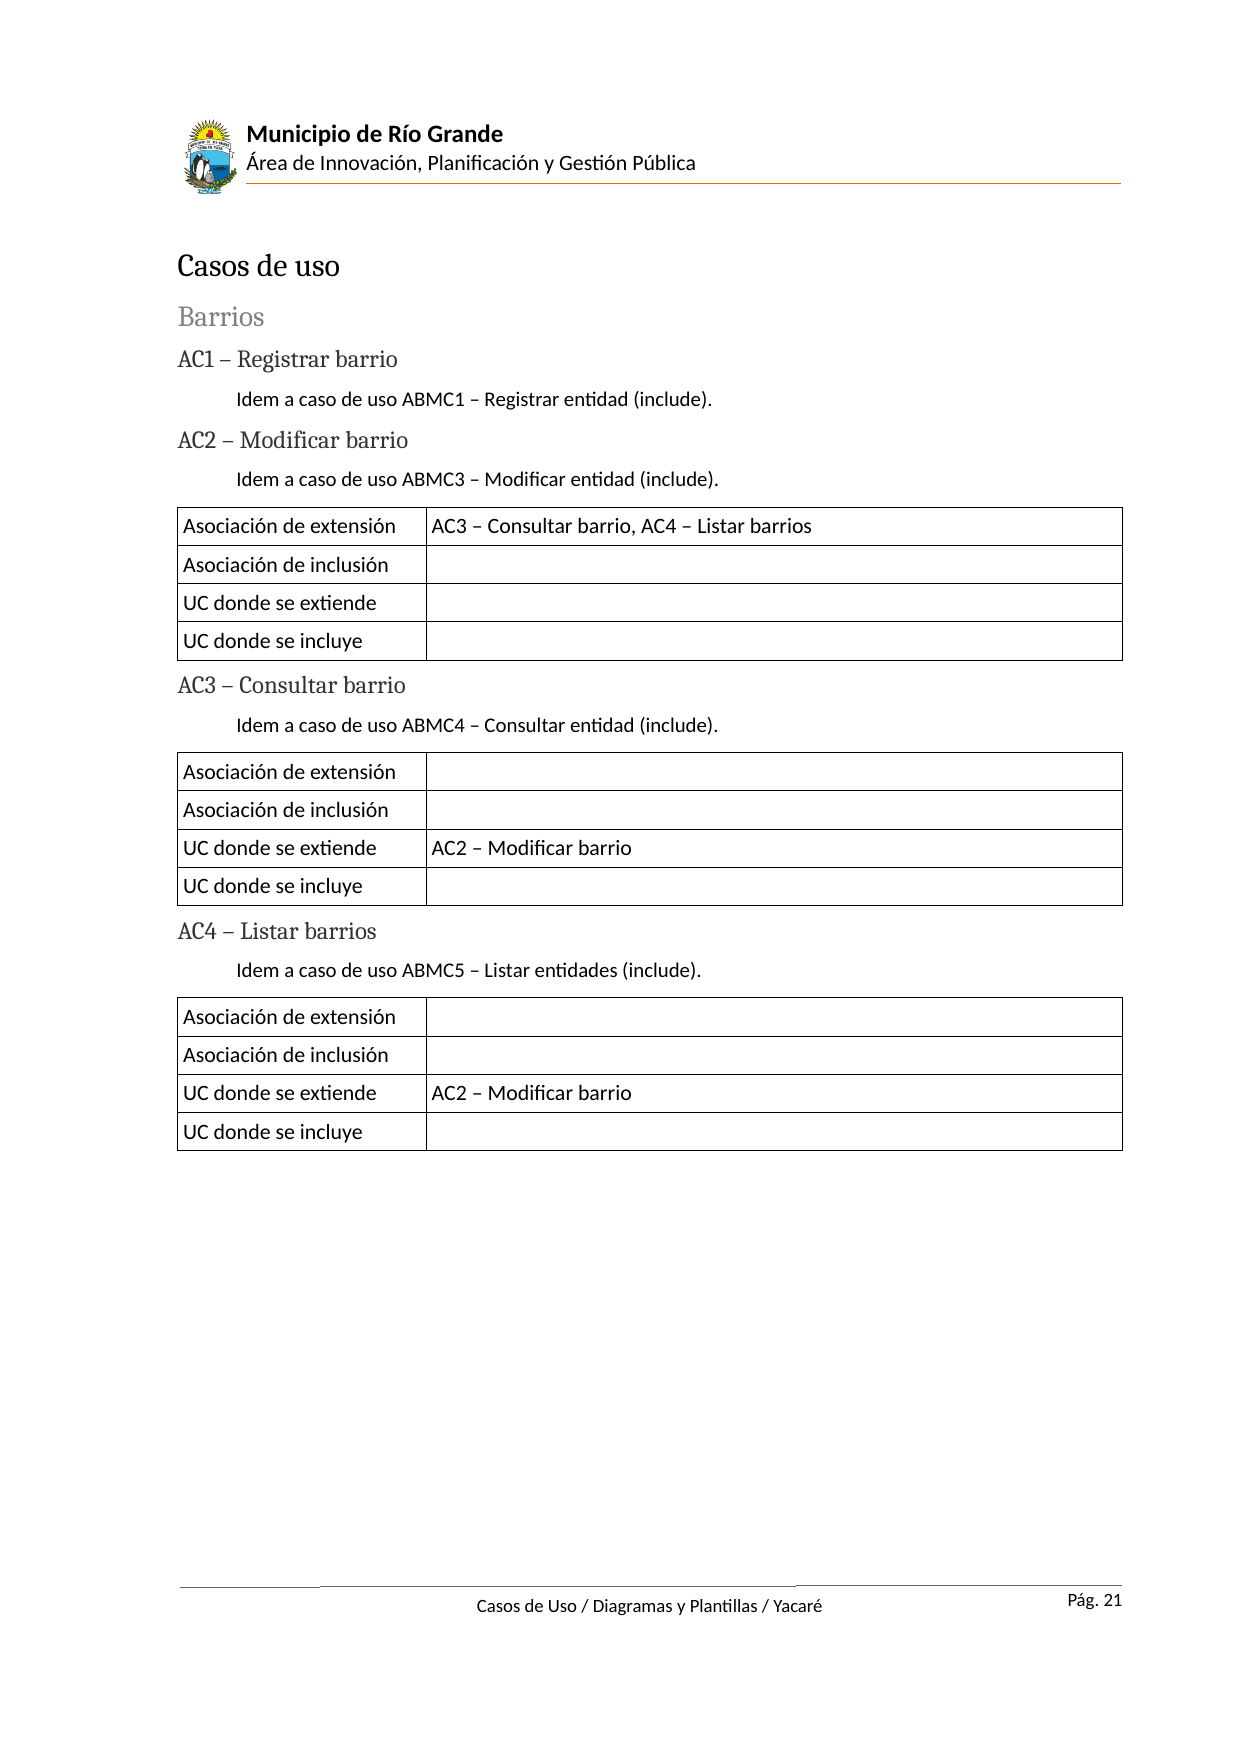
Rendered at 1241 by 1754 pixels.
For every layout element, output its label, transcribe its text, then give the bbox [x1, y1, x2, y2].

table_header [427, 753, 1122, 790]
table_cell Asociación de inclusión [178, 546, 426, 583]
table_cell AC2 – Modificar barrio [427, 830, 1122, 867]
text Idem a caso de uso ABMC4 – Consultar entidad (include). [177, 712, 1122, 737]
table_cell [427, 868, 1122, 905]
table_cell [427, 546, 1122, 583]
table_cell UC donde se extiende [178, 584, 426, 621]
subtitle AC1 – Registrar barrio [177, 346, 1122, 374]
table_header Asociación de extensión [178, 753, 426, 790]
table_header [427, 998, 1122, 1036]
table_cell UC donde se extiende [178, 1075, 426, 1112]
subtitle Barrios [177, 300, 1122, 333]
table_cell [427, 1037, 1122, 1074]
table_cell [427, 622, 1122, 659]
subtitle AC3 – Consultar barrio [177, 671, 1122, 700]
text Idem a caso de uso ABMC5 – Listar entidades (include). [177, 957, 1122, 982]
subtitle AC4 – Listar barrios [177, 917, 1122, 945]
subtitle AC2 – Modificar barrio [177, 426, 1122, 455]
table_header AC3 – Consultar barrio, AC4 – Listar barrios [427, 508, 1122, 545]
table_cell UC donde se incluye [178, 868, 426, 905]
table_cell UC donde se extiende [178, 830, 426, 867]
table_cell UC donde se incluye [178, 622, 426, 659]
table_cell [427, 791, 1122, 828]
text Idem a caso de uso ABMC3 – Modificar entidad (include). [177, 466, 1122, 492]
table_cell AC2 – Modificar barrio [427, 1075, 1122, 1112]
table_cell UC donde se incluye [178, 1113, 426, 1150]
table_header Asociación de extensión [178, 508, 426, 545]
text Idem a caso de uso ABMC1 – Registrar entidad (include). [177, 386, 1122, 411]
subtitle Casos de uso [177, 248, 1122, 285]
table_cell [427, 1113, 1122, 1150]
table_cell [427, 584, 1122, 621]
table_header Asociación de extensión [178, 998, 426, 1036]
table_cell Asociación de inclusión [178, 791, 426, 828]
table_cell Asociación de inclusión [178, 1037, 426, 1074]
